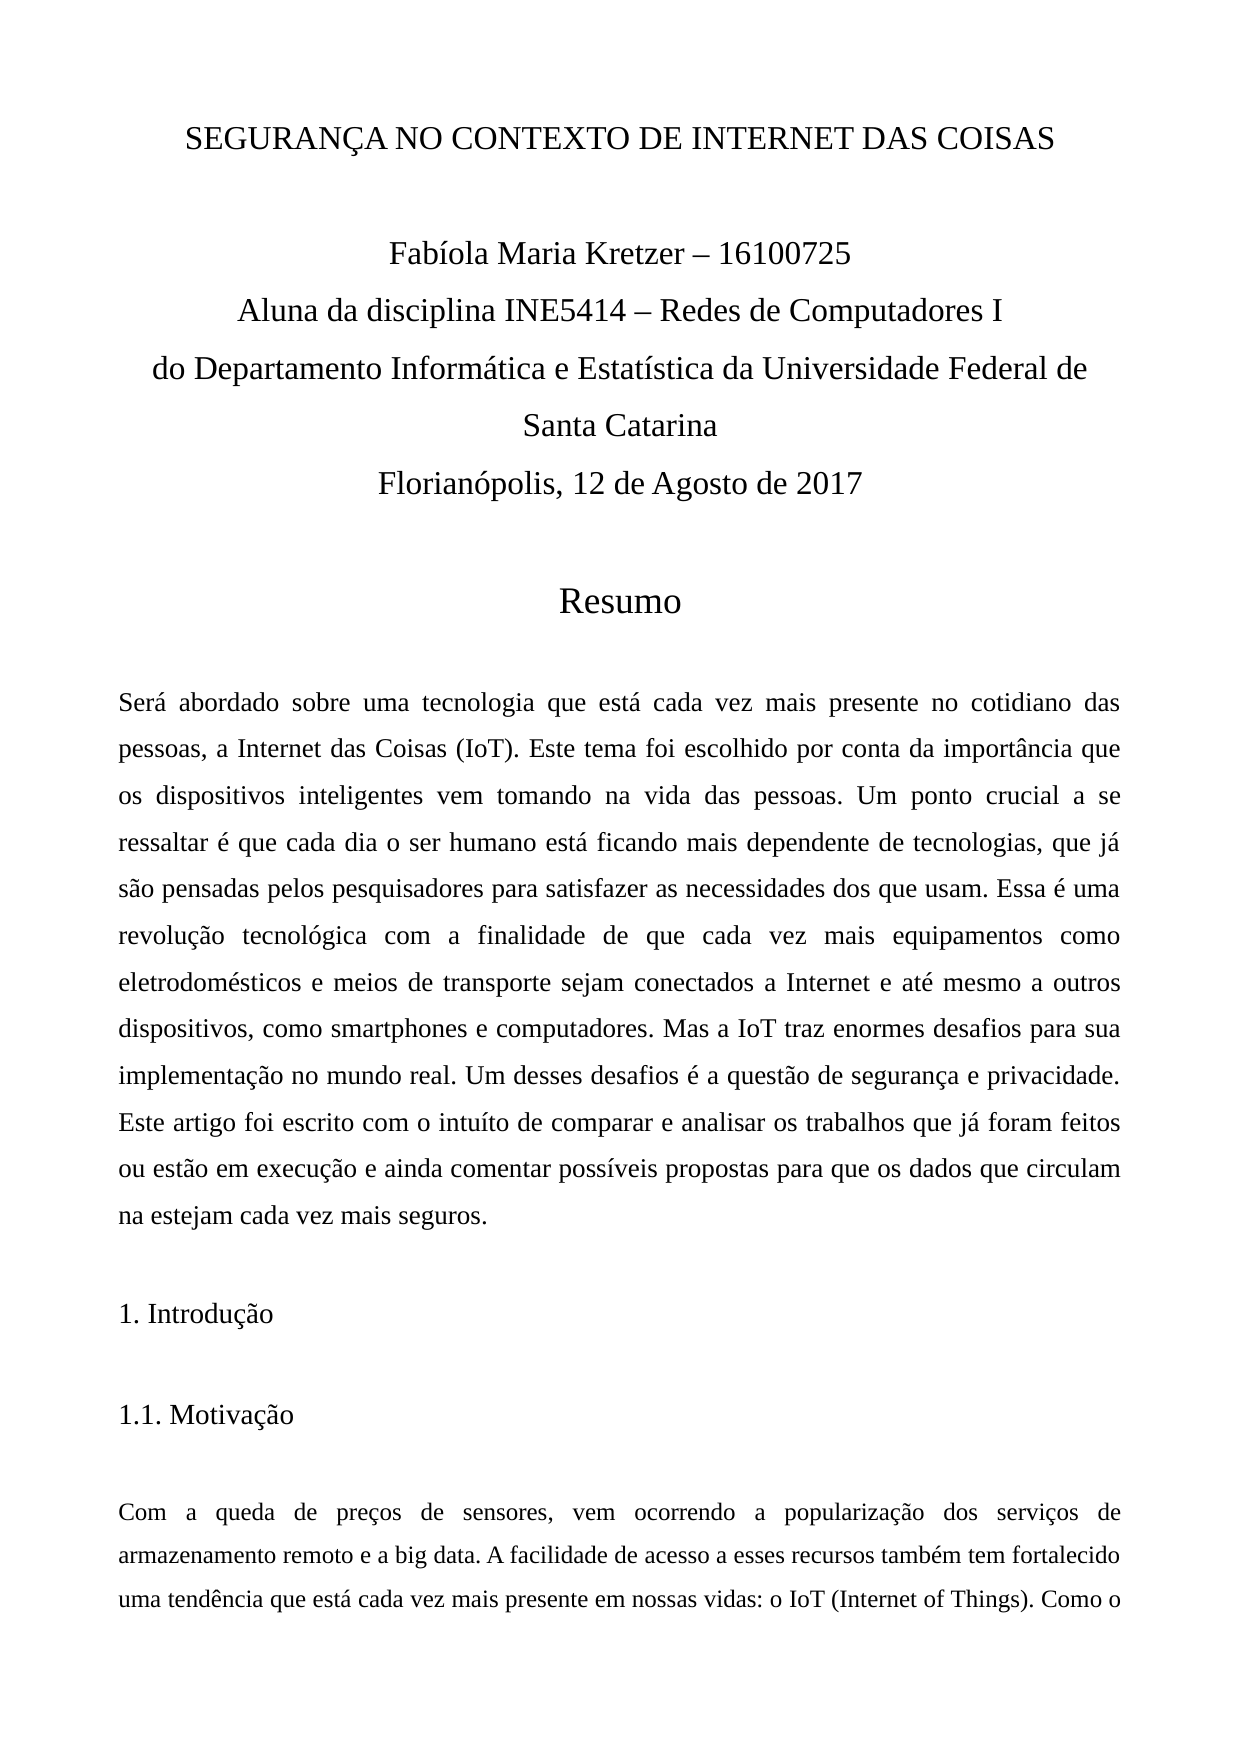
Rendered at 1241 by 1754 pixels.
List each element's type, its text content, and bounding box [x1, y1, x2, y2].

text Santa Catarina [118, 406, 1122, 444]
text Será abordado sobre uma tecnologia que está cada vez mais presente no cotidiano das pessoas, a Internet das Coisas (IoT). Este tema foi escolhido por conta da importância que os dispositivos inteligentes vem tomando na vida das pessoas. Um ponto crucial a se ressaltar é que cada dia o ser humano está ficando mais dependente de tecnologias, que já são pensadas pelos pesquisadores para satisfazer as necessidades dos que usam. Essa é uma revolução tecnológica com a finalidade de que cada vez mais equipamentos como eletrodomésticos e meios de transporte sejam conectados a Internet e até mesmo a outros dispositivos, como smartphones e computadores. Mas a IoT traz enormes desafios para sua implementação no mundo real. Um desses desafios é a questão de segurança e privacidade. Este artigo foi escrito com o intuíto de comparar e analisar os trabalhos que já foram feitos ou estão em execução e ainda comentar possíveis propostas para que os dados que circulam na estejam cada vez mais seguros. [118, 686, 1122, 1230]
text 1. Introdução [118, 1296, 1122, 1330]
text Fabíola Maria Kretzer – 16100725 [118, 233, 1122, 271]
text Com a queda de preços de sensores, vem ocorrendo a popularização dos serviços de armazenamento remoto e a big data. A facilidade de acesso a esses recursos também tem fortalecido uma tendência que está cada vez mais presente em nossas vidas: o IoT (Internet of Things). Como o [118, 1497, 1122, 1612]
text 1.1. Motivação [118, 1397, 1122, 1430]
text Florianópolis, 12 de Agosto de 2017 [118, 463, 1122, 501]
text Aluna da disciplina INE5414 – Redes de Computadores I [118, 291, 1122, 329]
text Resumo [118, 578, 1122, 621]
text do Departamento Informática e Estatística da Universidade Federal de [118, 348, 1122, 386]
text SEGURANÇA NO CONTEXTO DE INTERNET DAS COISAS [118, 118, 1122, 156]
